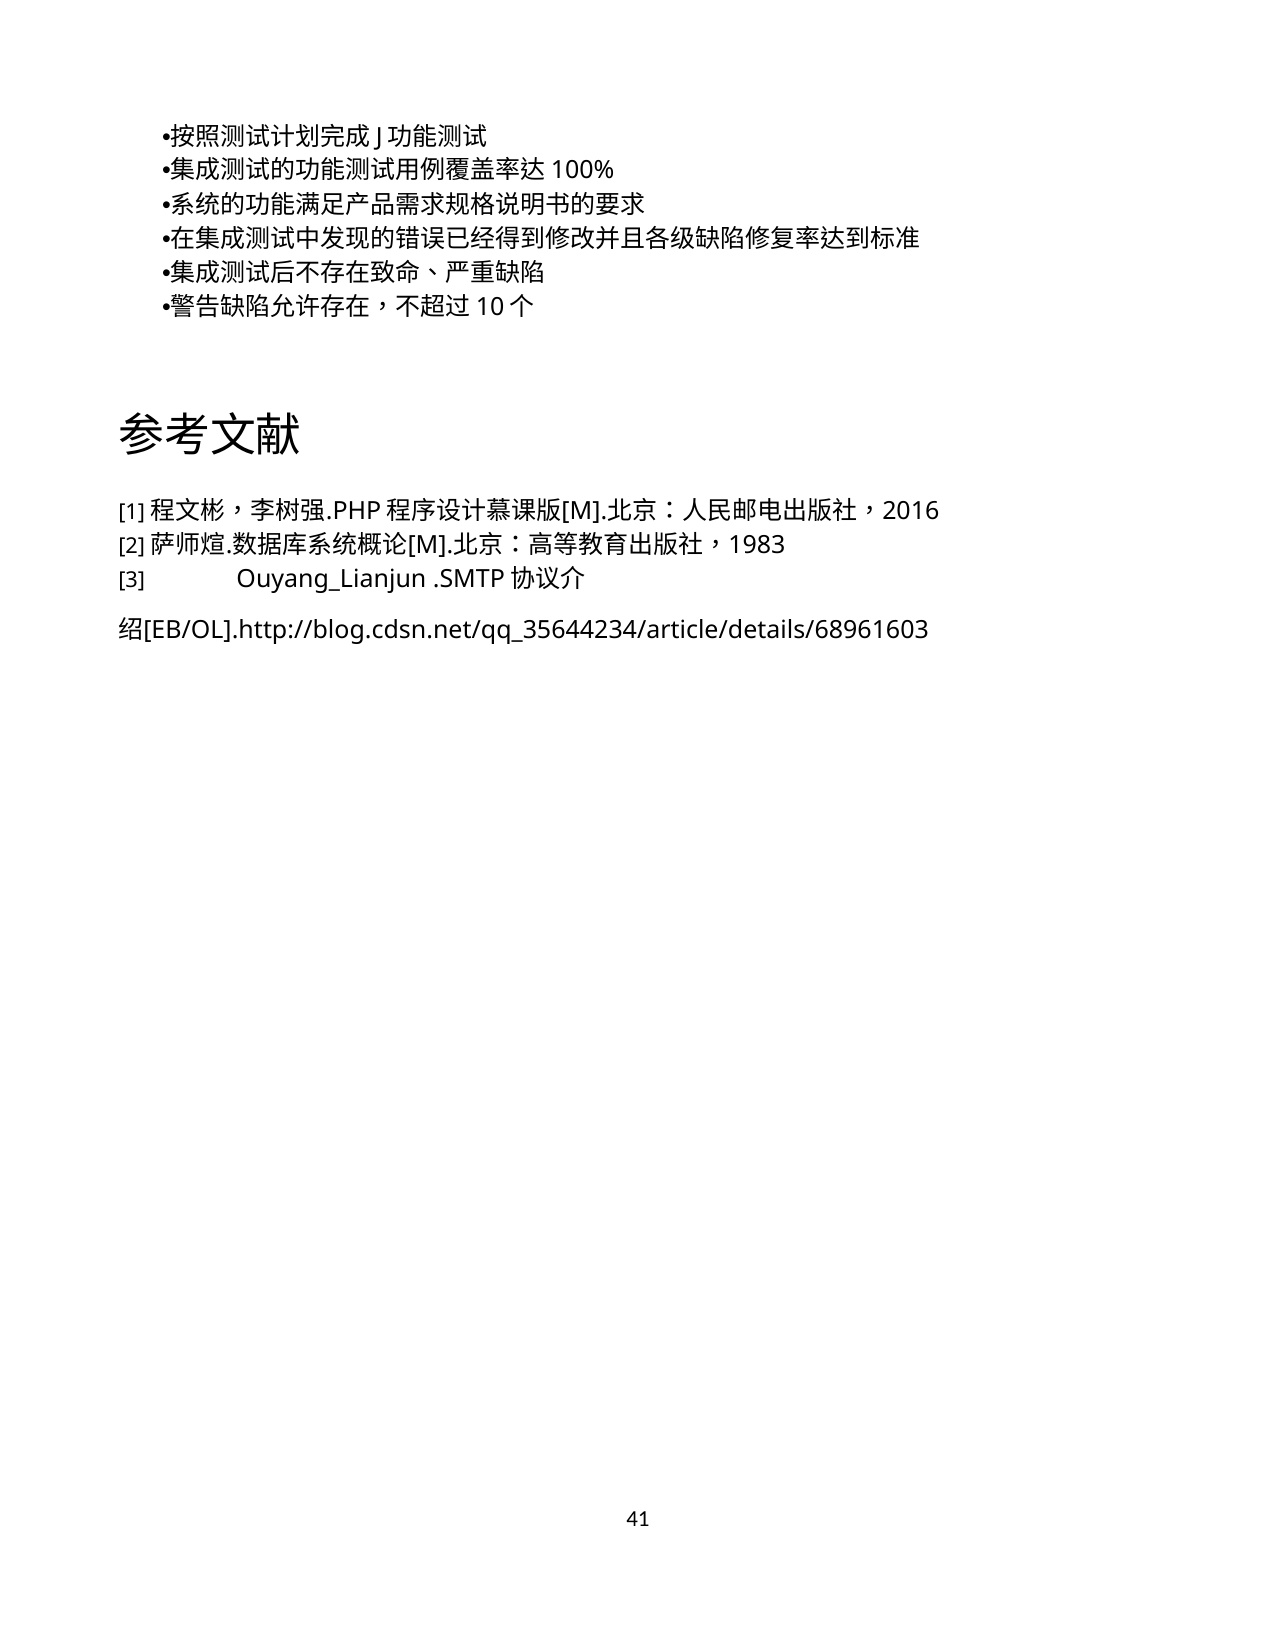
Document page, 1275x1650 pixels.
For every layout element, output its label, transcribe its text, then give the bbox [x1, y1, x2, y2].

text •集成测试后不存在致命、严重缺陷 [118, 254, 1157, 288]
text [2] 萨师煊.数据库系统概论[M].北京：高等教育出版社，1983 [118, 527, 1157, 561]
text 参考文献 [118, 402, 1157, 464]
text [3] Ouyang_Lianjun .SMTP协议介绍[EB/OL].http://blog.cdsn.net/qq_35644234/article/details/68961603 [118, 561, 1157, 646]
text •警告缺陷允许存在，不超过10个 [118, 288, 1157, 322]
text •集成测试的功能测试用例覆盖率达100% [118, 152, 1157, 186]
text •系统的功能满足产品需求规格说明书的要求 [118, 186, 1157, 220]
text [1] 程文彬，李树强.PHP程序设计慕课版[M].北京：人民邮电出版社，2016 [118, 493, 1157, 527]
text •在集成测试中发现的错误已经得到修改并且各级缺陷修复率达到标准 [118, 220, 1157, 254]
text •按照测试计划完成J功能测试 [118, 118, 1157, 152]
